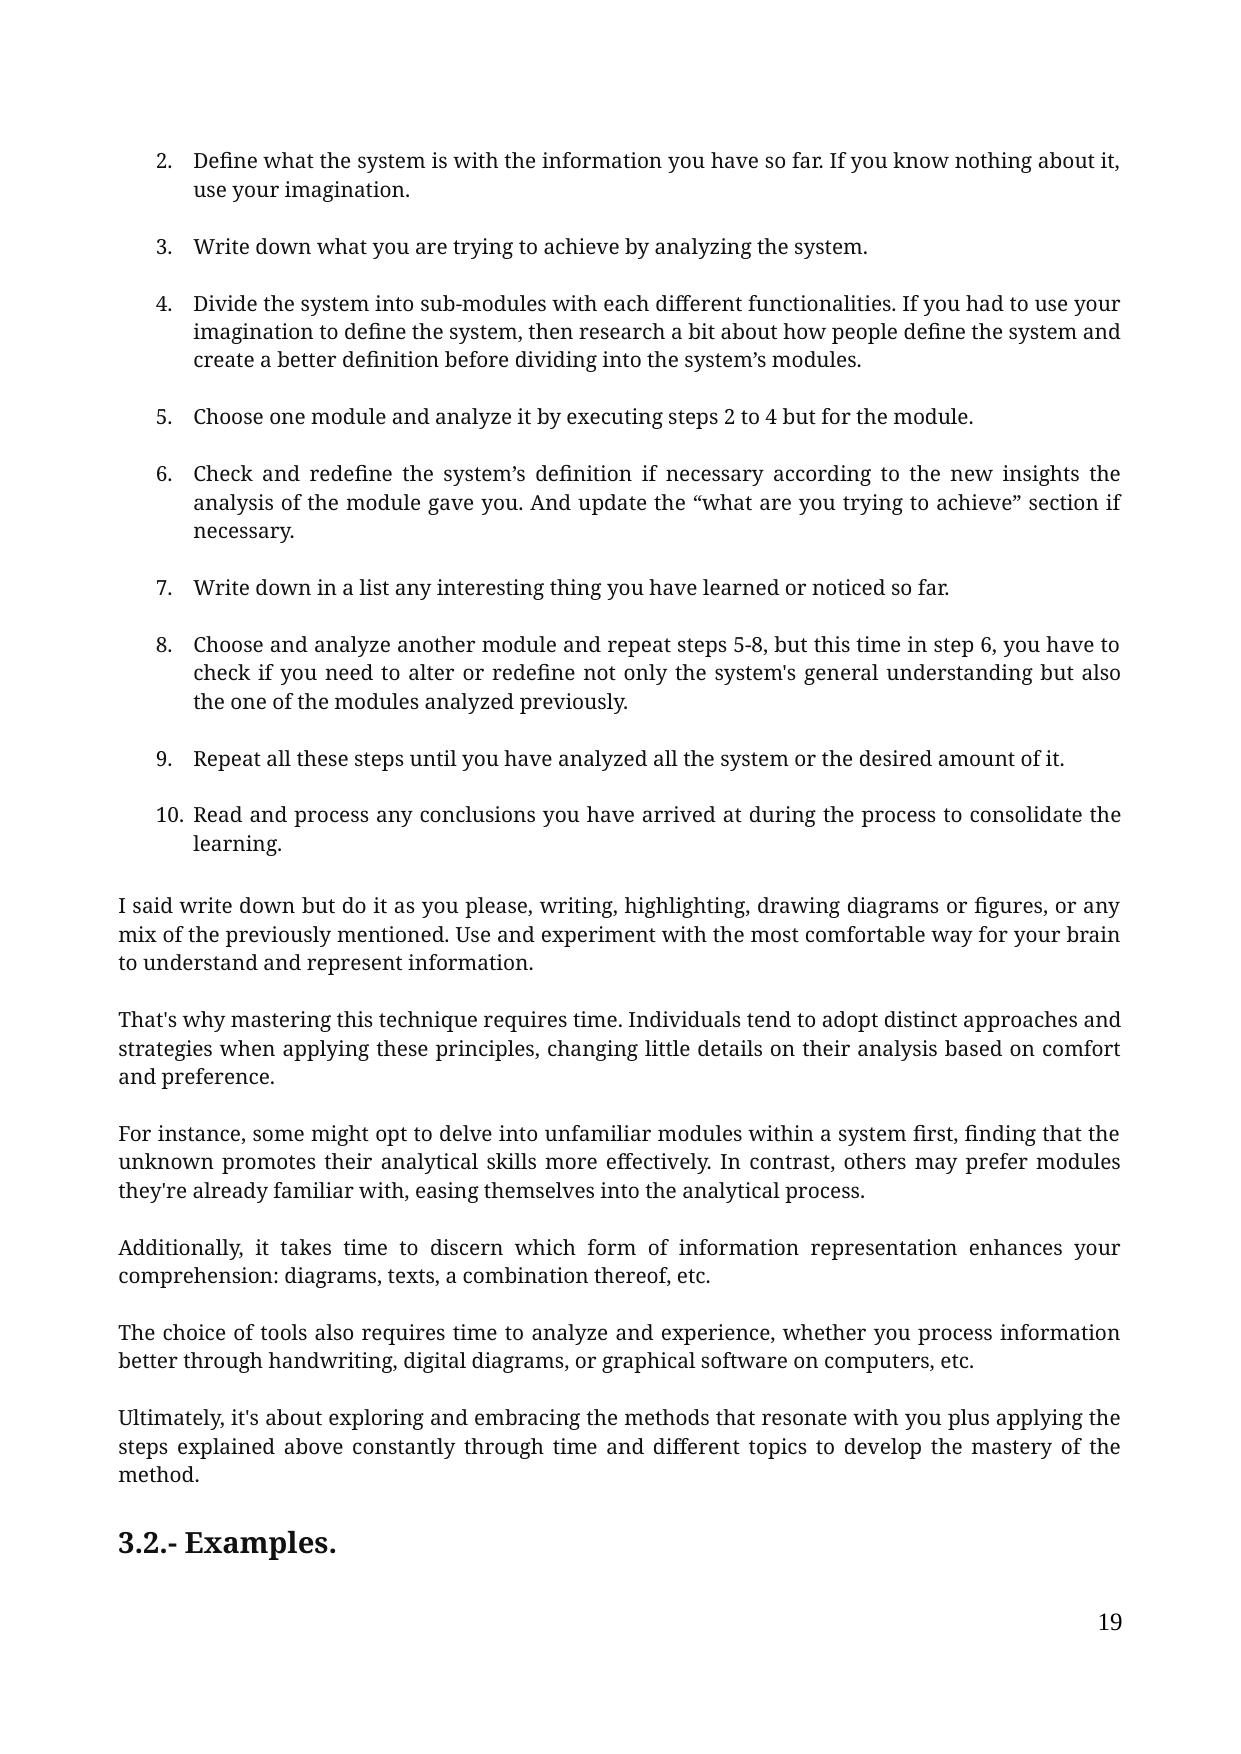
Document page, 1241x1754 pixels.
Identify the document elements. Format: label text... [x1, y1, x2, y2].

text The choice of tools also requires time to analyze and experience, whether you process information better through handwriting, digital diagrams, or graphical software on computers, etc. [118, 1318, 1122, 1375]
text That's why mastering this technique requires time. Individuals tend to adopt distinct approaches and strategies when applying these principles, changing little details on their analysis based on comfort and preference. [118, 1005, 1122, 1091]
text I said write down but do it as you please, writing, highlighting, drawing diagrams or figures, or any mix of the previously mentioned. Use and experiment with the most comfortable way for your brain to understand and represent information. [118, 892, 1122, 977]
list Check and redefine the system’s definition if necessary according to the new insights the analysis of the module gave you. And update the “what are you trying to achieve” section if necessary. [156, 459, 1122, 545]
list Define what the system is with the information you have so far. If you know nothing about it, use your imagination. [156, 147, 1122, 203]
list Read and process any conclusions you have arrived at during the process to consolidate the learning. [156, 801, 1122, 857]
text Ultimately, it's about exploring and embracing the methods that resonate with you plus applying the steps explained above constantly through time and different topics to develop the mastery of the method. [118, 1403, 1122, 1489]
list Choose one module and analyze it by executing steps 2 to 4 but for the module. [156, 402, 1122, 431]
list Divide the system into sub-modules with each different functionalities. If you had to use your imagination to define the system, then research a bit about how people define the system and create a better definition before dividing into the system’s modules. [156, 289, 1122, 374]
list Choose and analyze another module and repeat steps 5-8, but this time in step 6, you have to check if you need to alter or redefine not only the system's general understanding but also the one of the modules analyzed previously. [156, 630, 1122, 715]
text Additionally, it takes time to discern which form of information representation enhances your comprehension: diagrams, texts, a combination thereof, etc. [118, 1233, 1122, 1290]
text 3.2.- Examples. [118, 1523, 1122, 1562]
list Write down what you are trying to achieve by analyzing the system. [156, 232, 1122, 260]
list Repeat all these steps until you have analyzed all the system or the desired amount of it. [156, 744, 1122, 772]
list Write down in a list any interesting thing you have learned or noticed so far. [156, 573, 1122, 602]
text For instance, some might opt to delve into unfamiliar modules within a system first, finding that the unknown promotes their analytical skills more effectively. In contrast, others may prefer modules they're already familiar with, easing themselves into the analytical process. [118, 1119, 1122, 1204]
